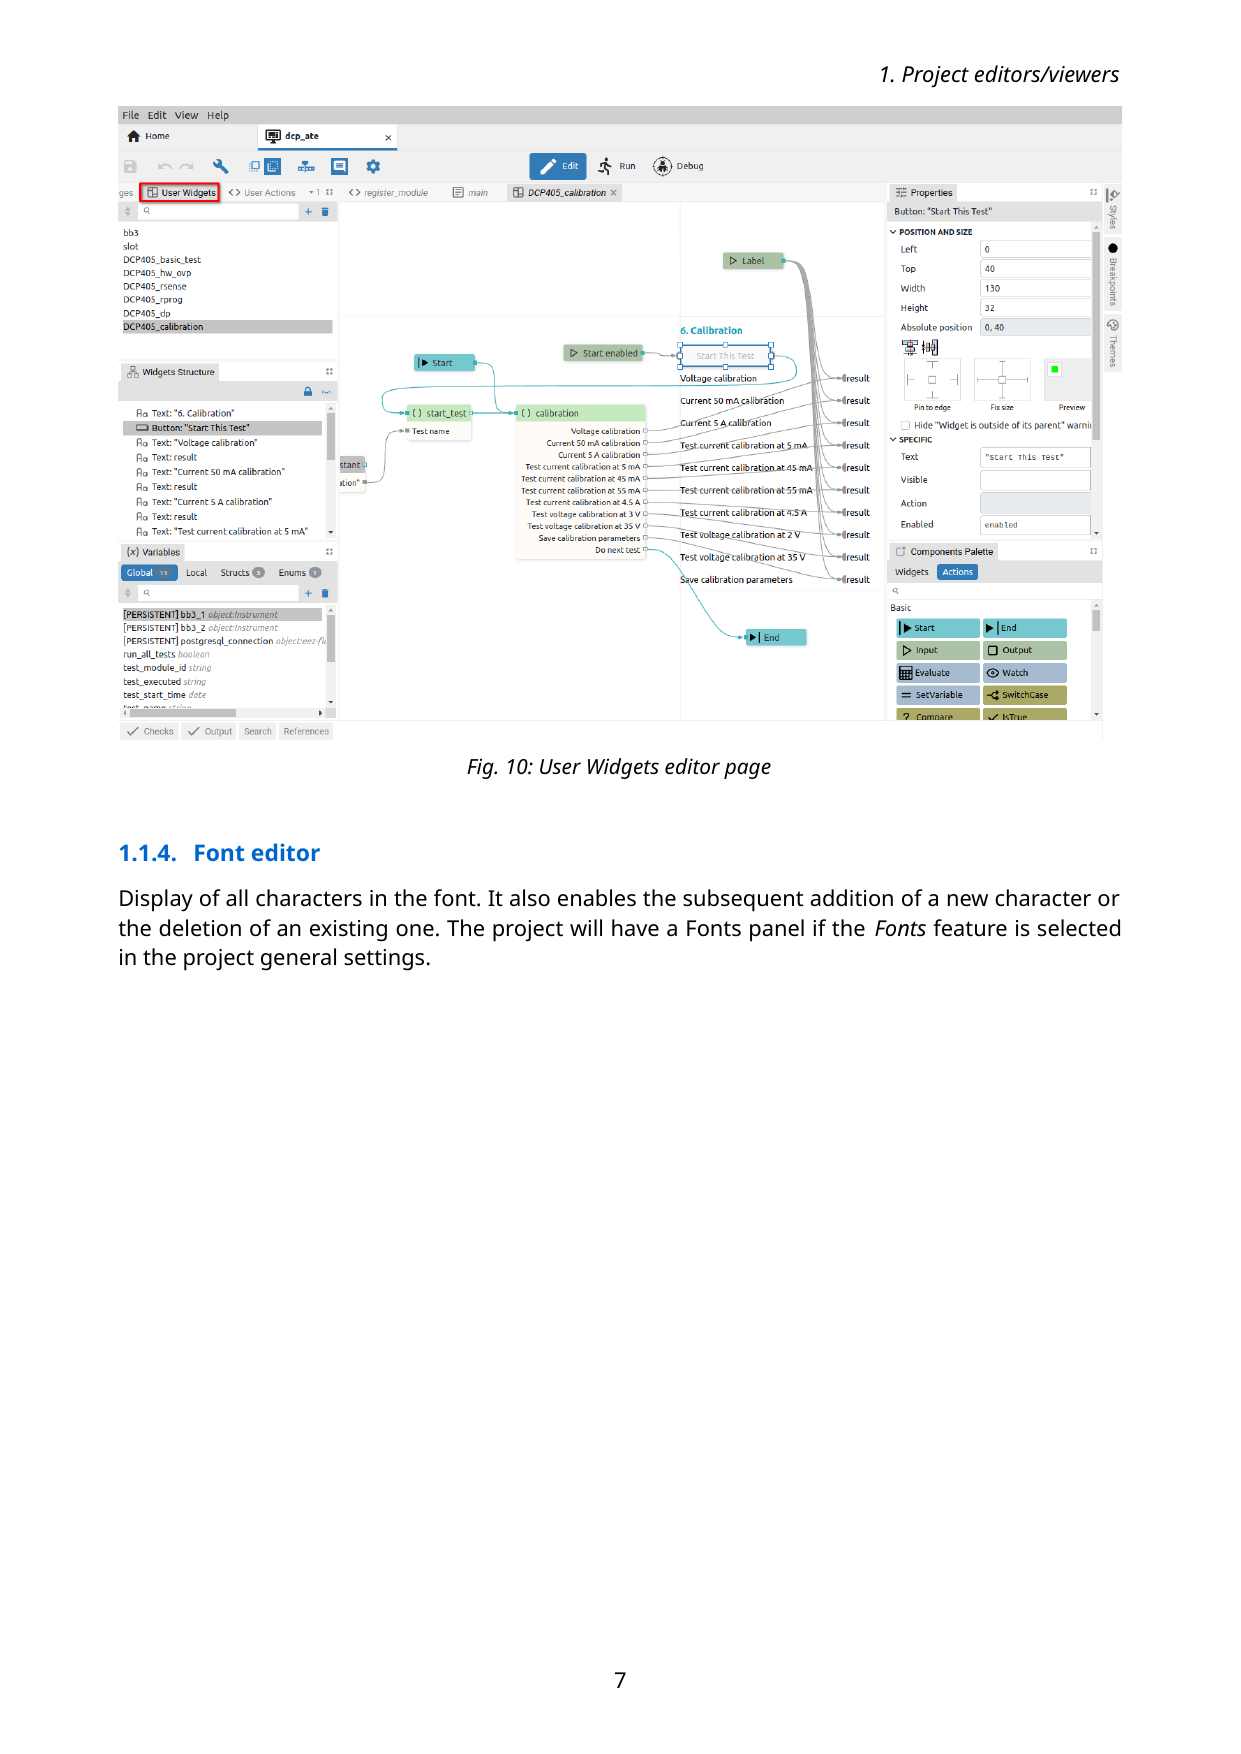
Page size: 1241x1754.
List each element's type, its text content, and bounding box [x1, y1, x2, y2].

text Fig. 10: User Widgets editor page [118, 741, 1122, 780]
subtitle Font editor [118, 837, 1122, 868]
text Display of all characters in the font. It also enables the subsequent addition of a new character or the deletion of an existing one. The project will have a Fonts panel if the Fonts feature is selected in the project general settings. [118, 883, 1122, 972]
picture [118, 106, 1123, 741]
